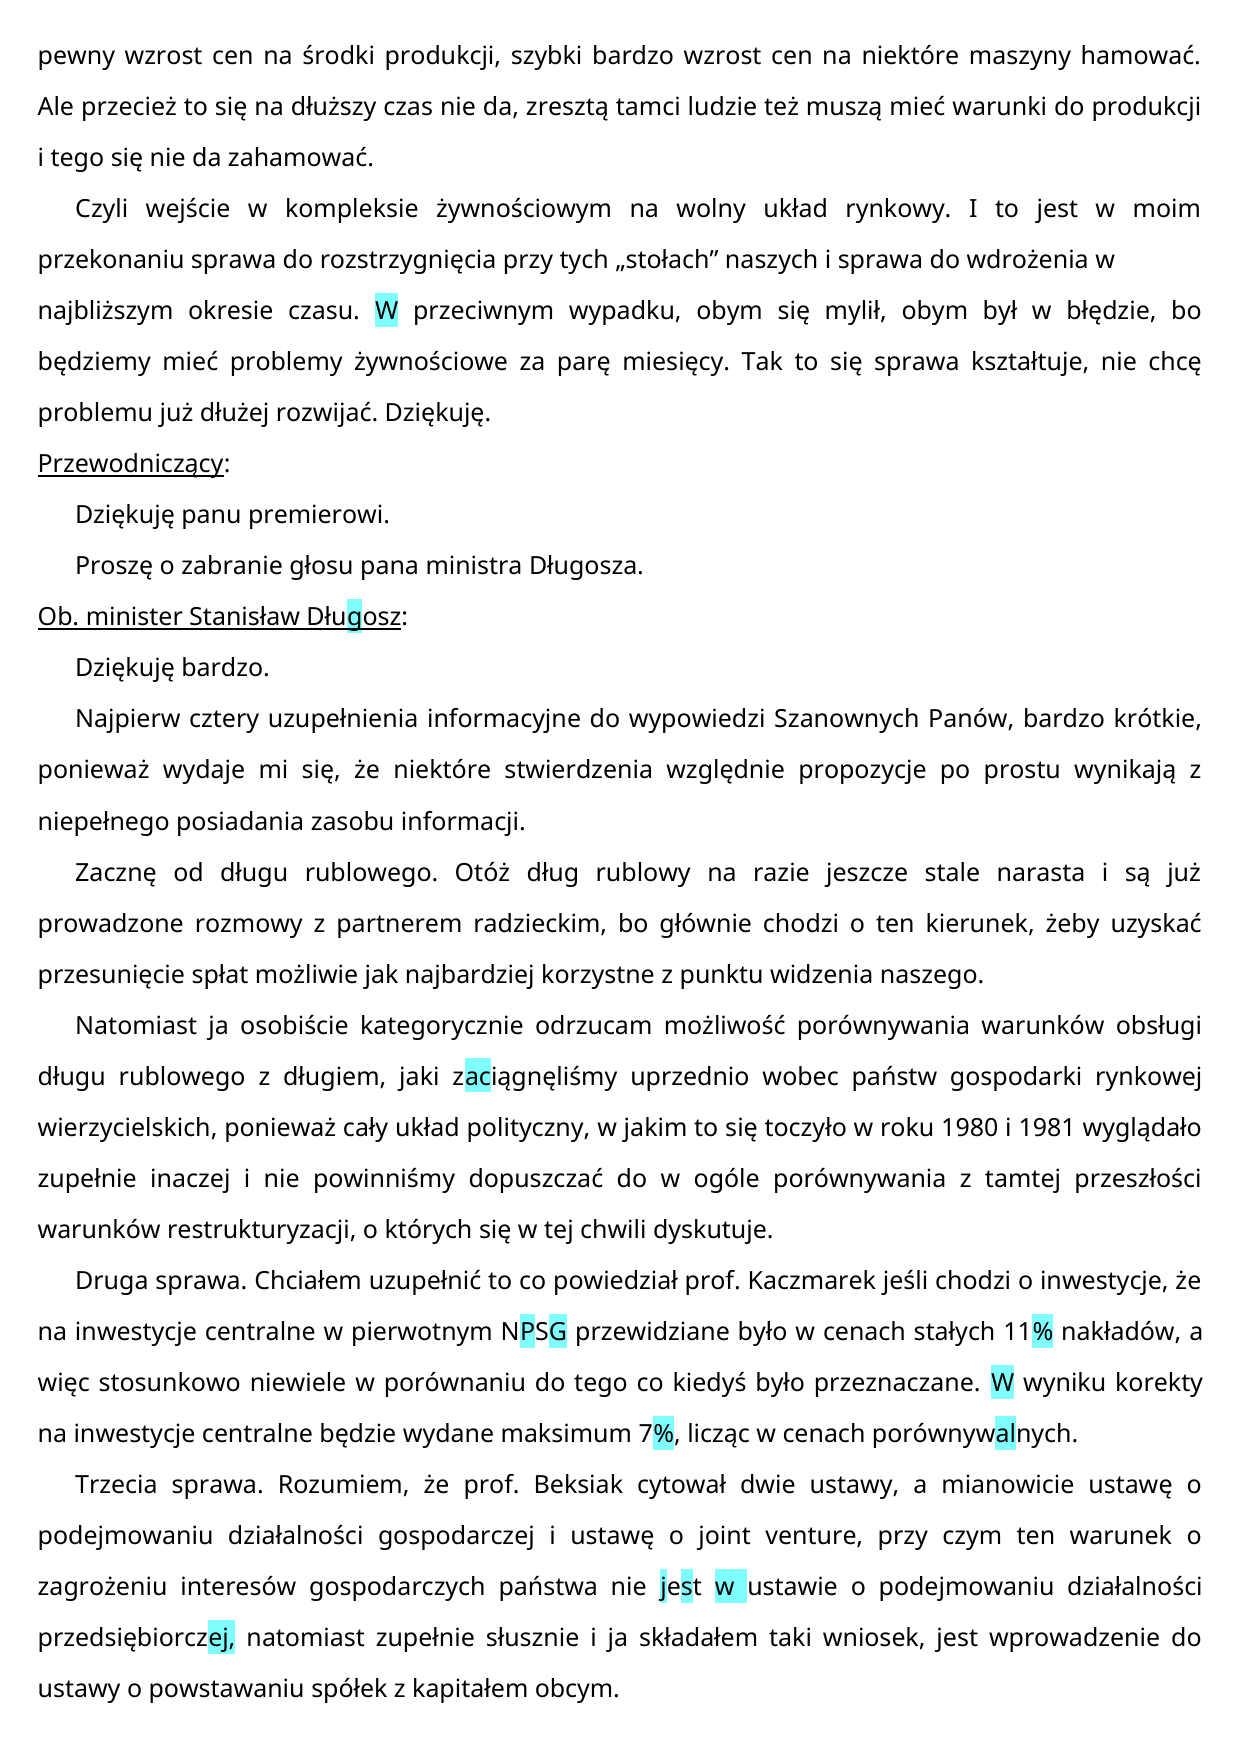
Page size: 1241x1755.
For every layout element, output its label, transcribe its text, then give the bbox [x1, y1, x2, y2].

text Trzecia sprawa. Rozumiem, że prof. Beksiak cytował dwie ustawy, a mianowicie ustawę o podejmowaniu działalności gospodarczej i ustawę o joint venture, przy czym ten warunek o zagrożeniu interesów gospodarczych państwa nie jest w ustawie o podejmowaniu działalności przedsiębiorczej, natomiast zupełnie słusznie i ja składałem taki wniosek, jest wprowadzenie do ustawy o powstawaniu spółek z kapitałem obcym. [37, 1467, 1203, 1705]
text Druga sprawa. Chciałem uzupełnić to co powiedział prof. Kaczmarek jeśli chodzi o inwestycje, że na inwestycje centralne w pierwotnym NPSG przewidziane było w cenach stałych 11% nakładów, a więc stosunkowo niewiele w porównaniu do tego co kiedyś było przeznaczane. W wyniku korekty na inwestycje centralne będzie wydane maksimum 7%, licząc w cenach porównywalnych. [37, 1262, 1203, 1450]
text Ob. minister Stanisław Długosz: [37, 599, 1203, 633]
text pewny wzrost cen na środki produkcji, szybki bardzo wzrost cen na niektóre maszyny hamować. Ale przecież to się na dłuższy czas nie da, zresztą tamci ludzie też muszą mieć warunki do produkcji i tego się nie da zahamować. [37, 37, 1203, 174]
text Dziękuję bardzo. [37, 650, 1203, 684]
text Natomiast ja osobiście kategorycznie odrzucam możliwość porównywania warunków obsługi długu rublowego z długiem, jaki zaciągnęliśmy uprzednio wobec państw gospodarki rynkowej wierzycielskich, ponieważ cały układ polityczny, w jakim to się toczyło w roku 1980 i 1981 wyglądało zupełnie inaczej i nie powinniśmy dopuszczać do w ogóle porównywania z tamtej przeszłości warunków restrukturyzacji, o których się w tej chwili dyskutuje. [37, 1007, 1203, 1246]
text Dziękuję panu premierowi. [37, 497, 1203, 531]
text Czyli wejście w kompleksie żywnościowym na wolny układ rynkowy. I to jest w moim przekonaniu sprawa do rozstrzygnięcia przy tych „stołach” naszych i sprawa do wdrożenia w [37, 191, 1203, 276]
text Najpierw cztery uzupełnienia informacyjne do wypowiedzi Szanownych Panów, bardzo krótkie, ponieważ wydaje mi się, że niektóre stwierdzenia względnie propozycje po prostu wynikają z niepełnego posiadania zasobu informacji. [37, 701, 1203, 837]
text najbliższym okresie czasu. W przeciwnym wypadku, obym się mylił, obym był w błędzie, bo będziemy mieć problemy żywnościowe za parę miesięcy. Tak to się sprawa kształtuje, nie chcę problemu już dłużej rozwijać. Dziękuję. [37, 293, 1203, 429]
text Proszę o zabranie głosu pana ministra Długosza. [37, 548, 1203, 582]
text Przewodniczący: [37, 446, 1203, 480]
text Zacznę od długu rublowego. Otóż dług rublowy na razie jeszcze stale narasta i są już prowadzone rozmowy z partnerem radzieckim, bo głównie chodzi o ten kierunek, żeby uzyskać przesunięcie spłat możliwie jak najbardziej korzystne z punktu widzenia naszego. [37, 854, 1203, 990]
